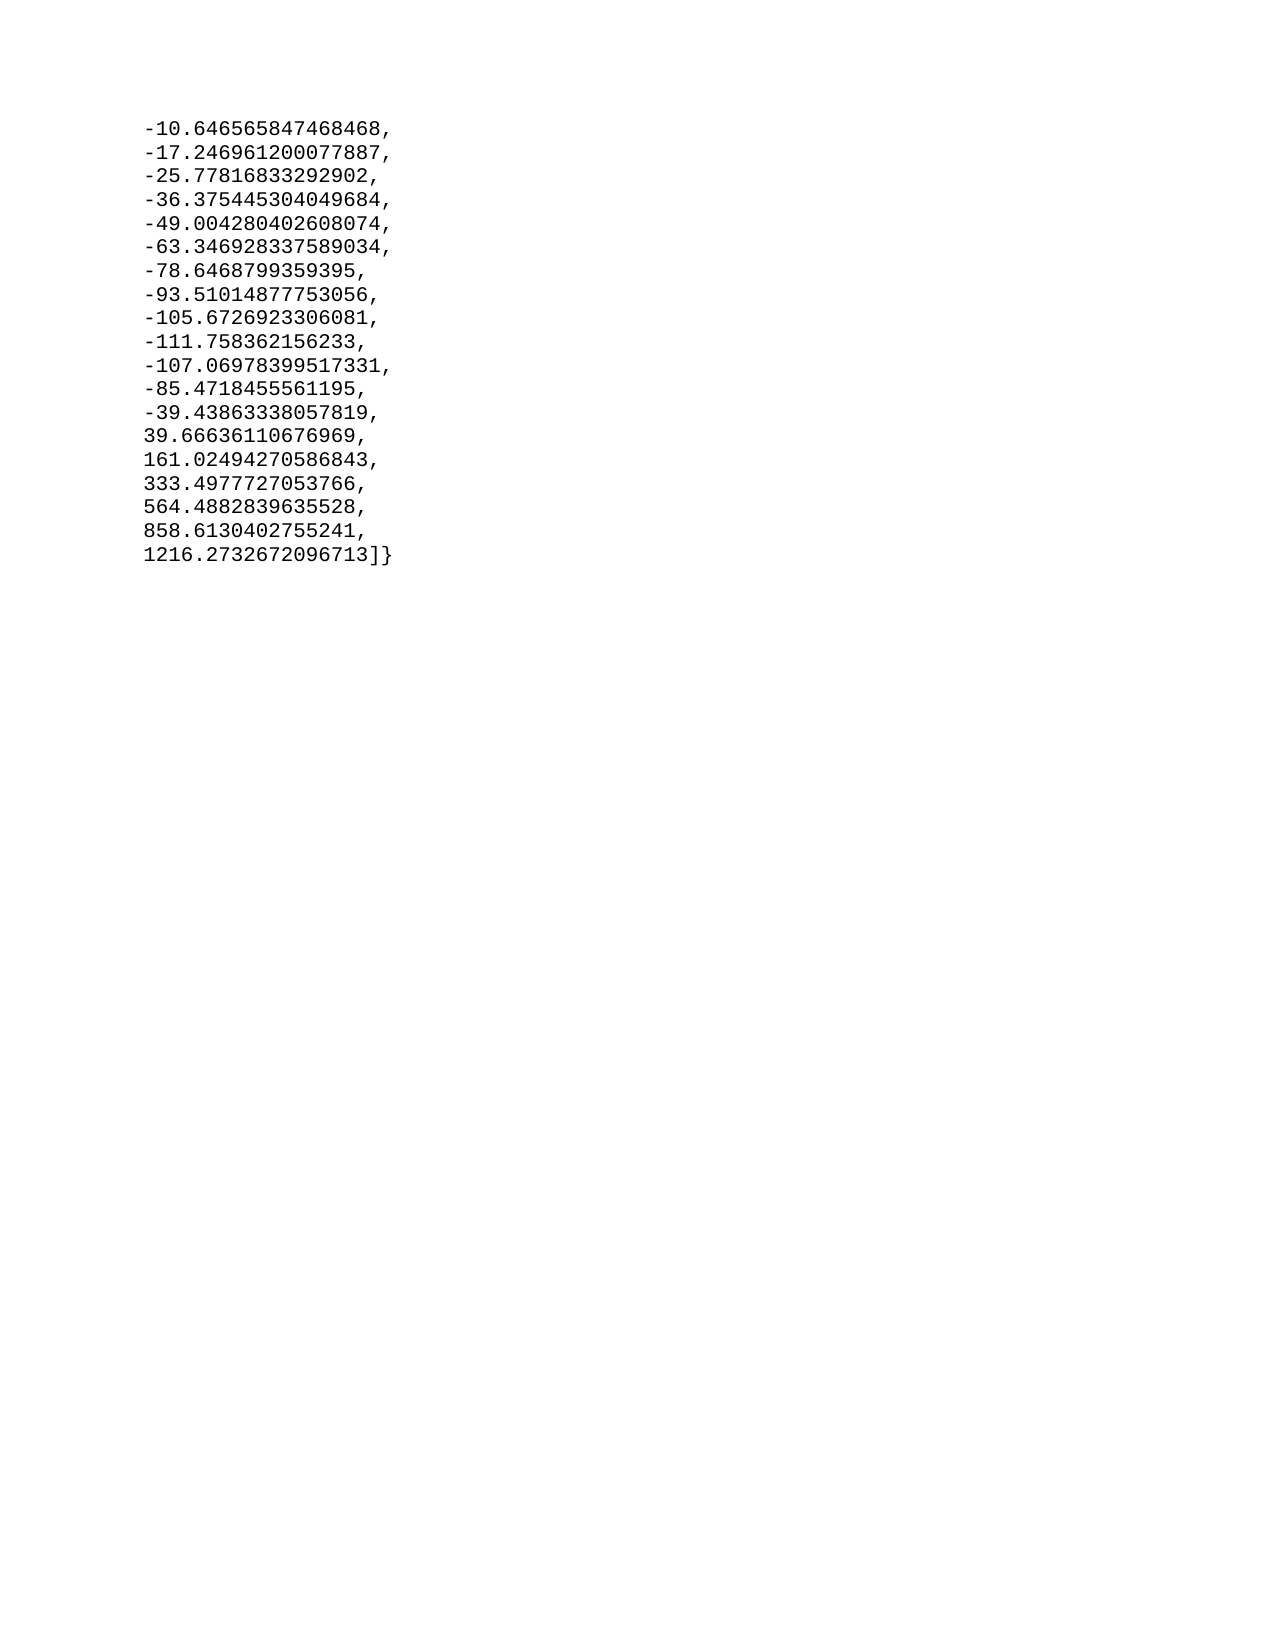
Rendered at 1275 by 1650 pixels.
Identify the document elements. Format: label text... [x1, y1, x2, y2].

text 858.6130402755241, [118, 520, 1157, 544]
text 161.02494270586843, [118, 449, 1157, 473]
text -85.4718455561195, [118, 378, 1157, 402]
text -17.246961200077887, [118, 142, 1157, 165]
text -39.43863338057819, [118, 402, 1157, 426]
text -93.51014877753056, [118, 284, 1157, 307]
text -107.06978399517331, [118, 354, 1157, 378]
text 1216.2732672096713]} [118, 544, 1157, 567]
text 39.66636110676969, [118, 426, 1157, 449]
text -10.646565847468468, [118, 118, 1157, 142]
text -105.6726923306081, [118, 307, 1157, 331]
text 564.4882839635528, [118, 496, 1157, 520]
text 333.4977727053766, [118, 473, 1157, 496]
text -78.6468799359395, [118, 260, 1157, 284]
text -25.77816833292902, [118, 165, 1157, 189]
text -63.346928337589034, [118, 236, 1157, 260]
text -49.004280402608074, [118, 213, 1157, 236]
text -36.375445304049684, [118, 189, 1157, 213]
text -111.758362156233, [118, 331, 1157, 354]
